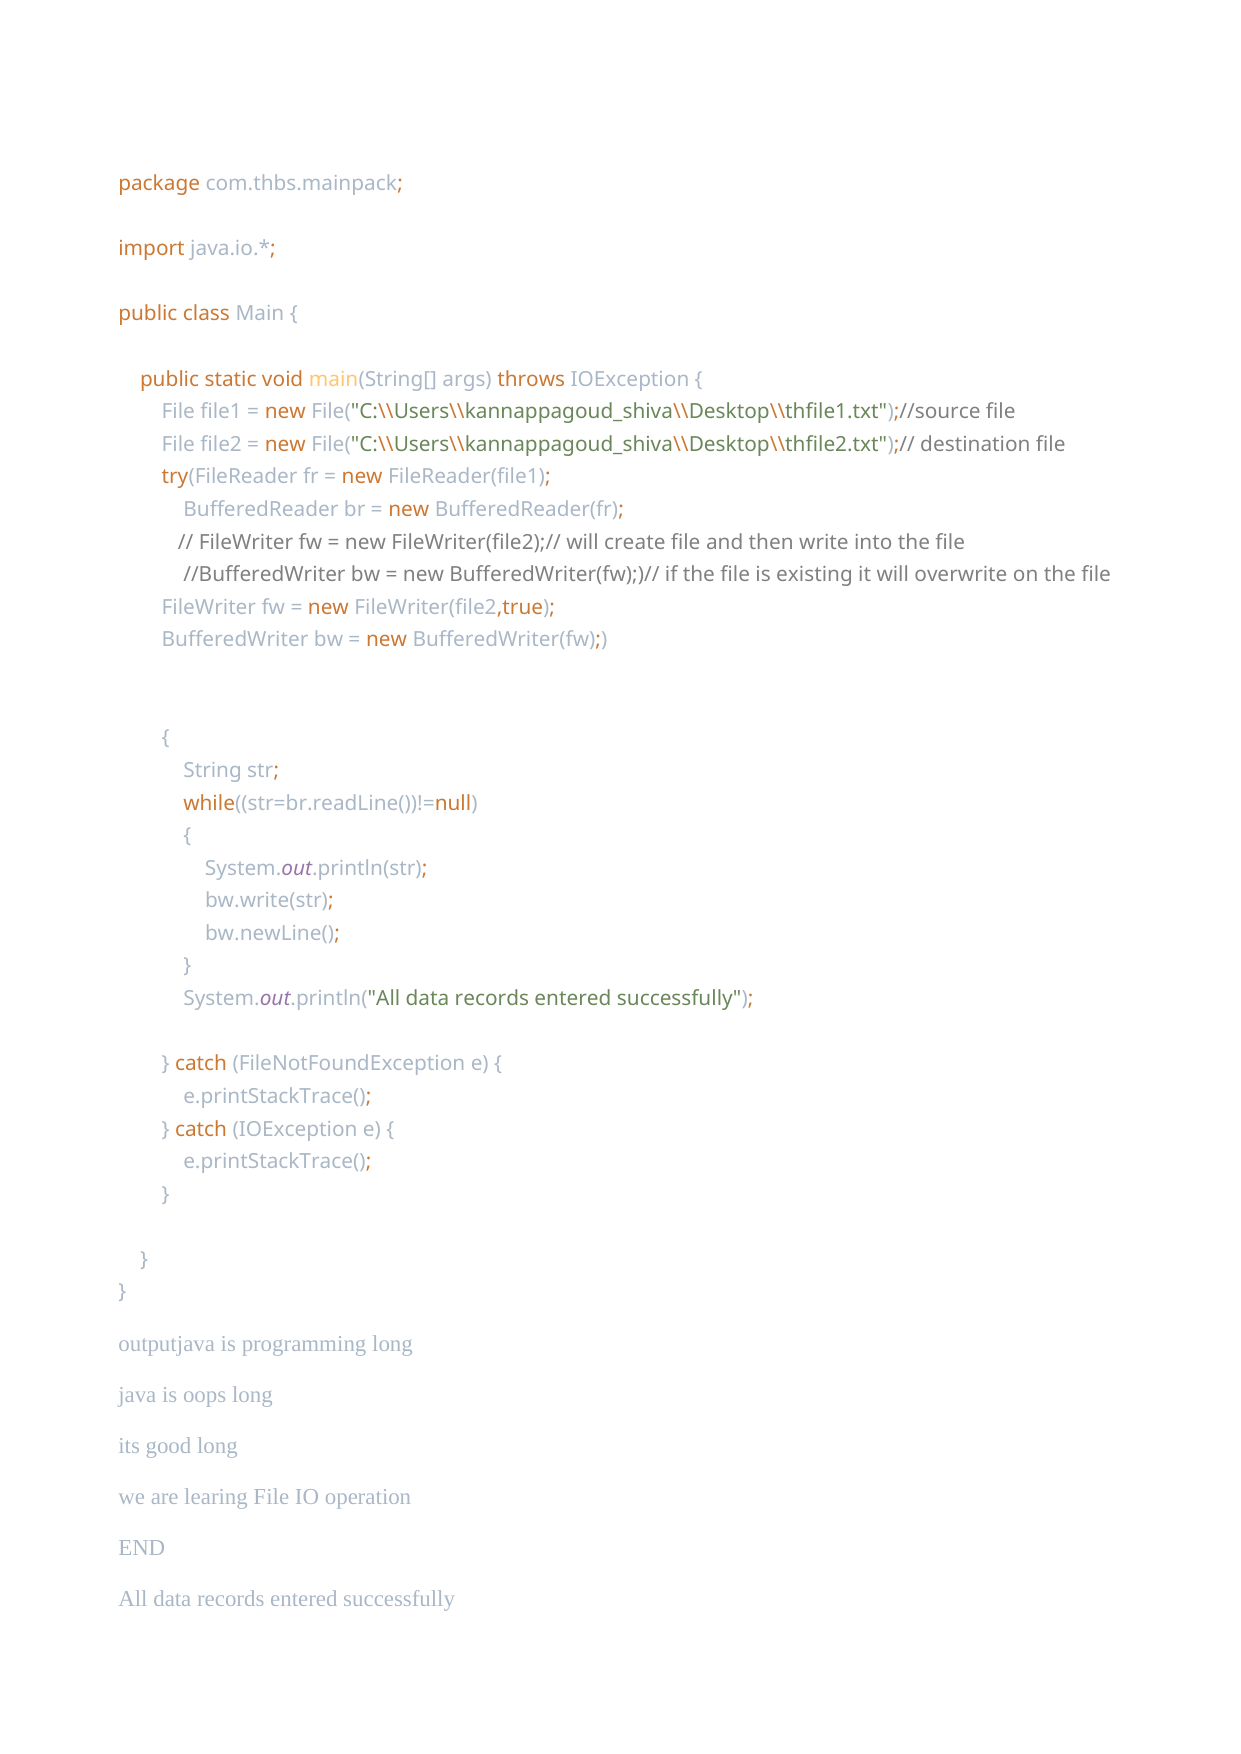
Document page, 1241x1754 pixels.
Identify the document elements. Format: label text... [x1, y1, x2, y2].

text we are learing File IO operation [118, 1483, 1122, 1509]
text java is oops long [118, 1381, 1122, 1407]
text END [118, 1534, 1122, 1561]
text outputjava is programming long [118, 1330, 1122, 1356]
text package com.thbs.mainpack; import java.io.*; public class Main { public static void main(String[] args) throws IOException { File file1 = new File("C:\\Users\\kannappagoud_shiva\\Desktop\\thfile1.txt");//source file File file2 = new File("C:\\Users\\kannappagoud_shiva\\Desktop\\thfile2.txt");// destination file try(FileReader fr = new FileReader(file1); BufferedReader br = new BufferedReader(fr); // FileWriter fw = new FileWriter(file2);// will create file and then write into the file //BufferedWriter bw = new BufferedWriter(fw);)// if the file is existing it will overwrite on the file FileWriter fw = new FileWriter(file2,true); BufferedWriter bw = new BufferedWriter(fw);) { String str; while((str=br.readLine())!=null) { System.out.println(str); bw.write(str); bw.newLine(); } System.out.println("All data records entered successfully"); } catch (FileNotFoundException e) { e.printStackTrace(); } catch (IOException e) { e.printStackTrace(); } } } [118, 168, 1122, 1305]
text its good long [118, 1432, 1122, 1458]
text All data records entered successfully [118, 1585, 1122, 1612]
